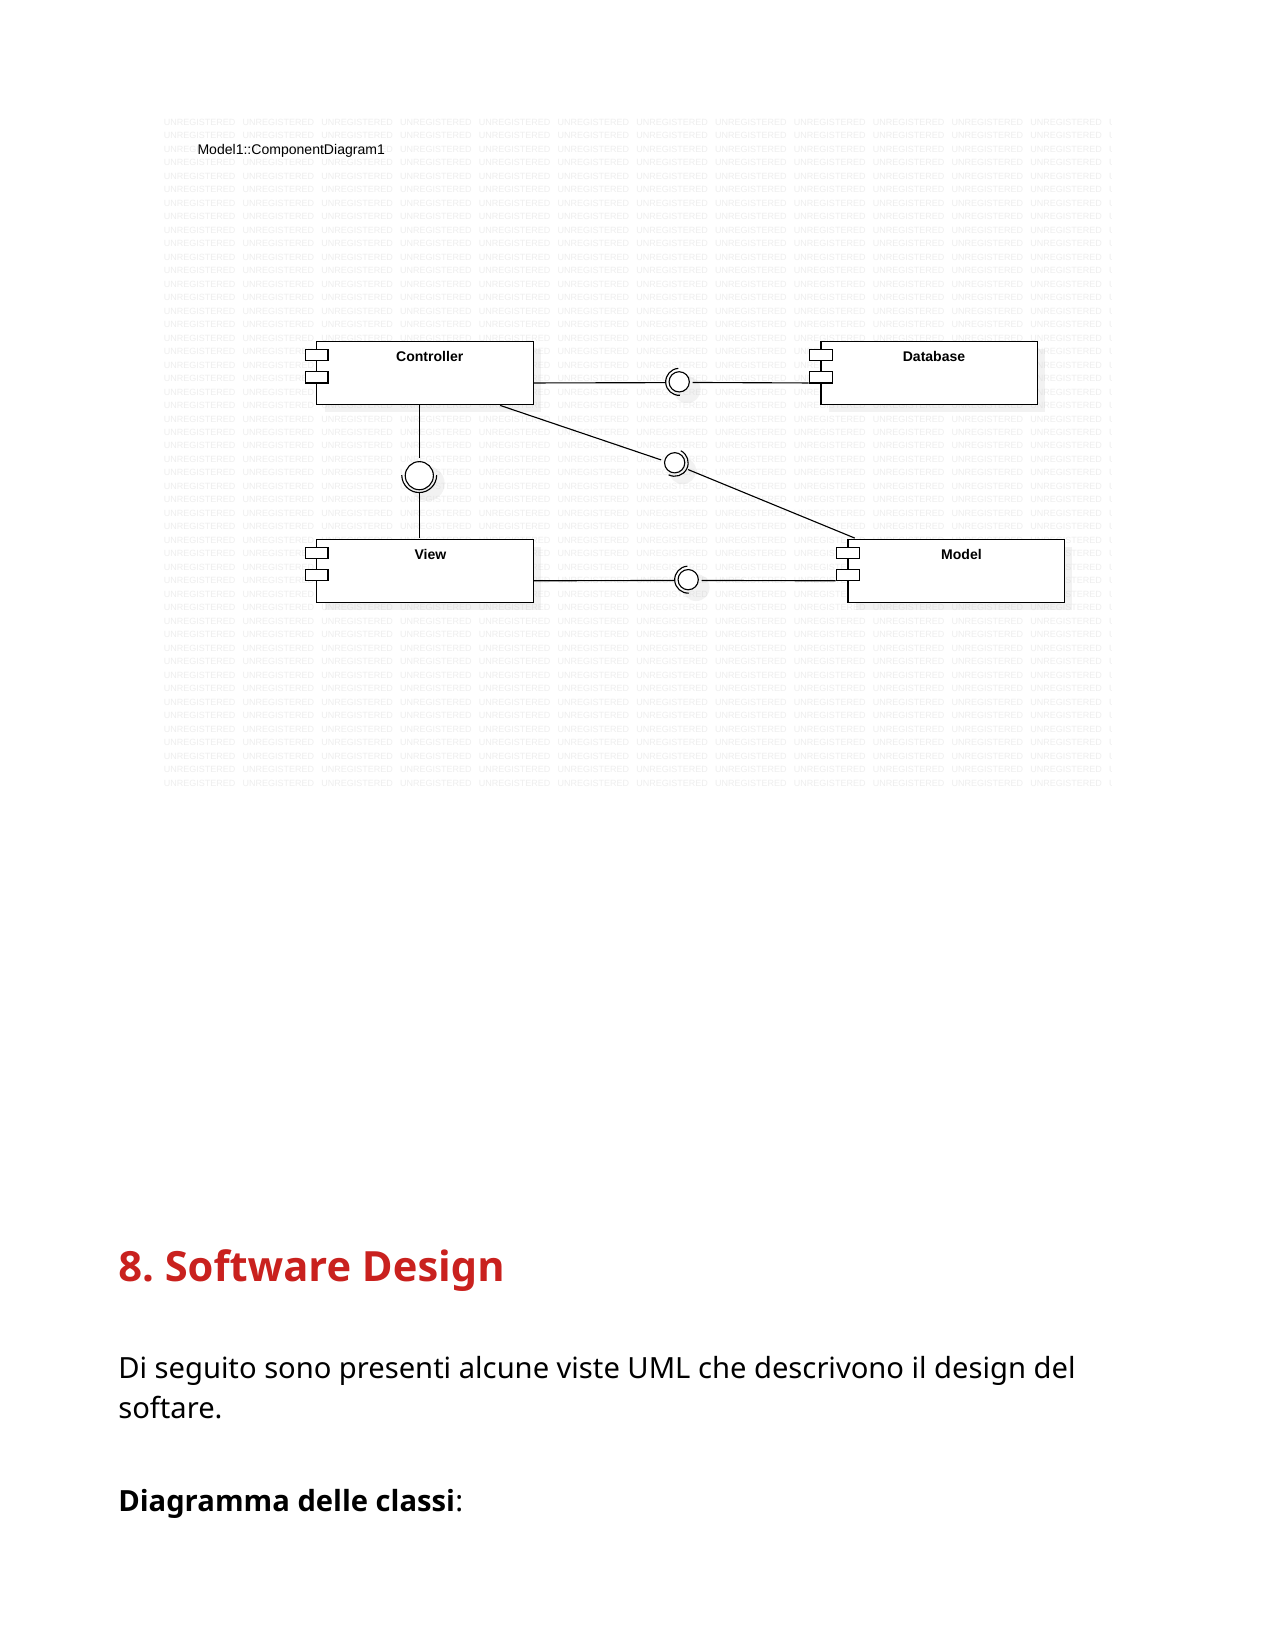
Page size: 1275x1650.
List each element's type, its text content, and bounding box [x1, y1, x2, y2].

text 8. Software Design [118, 1237, 1157, 1294]
text Diagramma delle classi: [118, 1480, 1157, 1520]
text Di seguito sono presenti alcune viste UML che descrivono il design del softare. [118, 1347, 1157, 1427]
